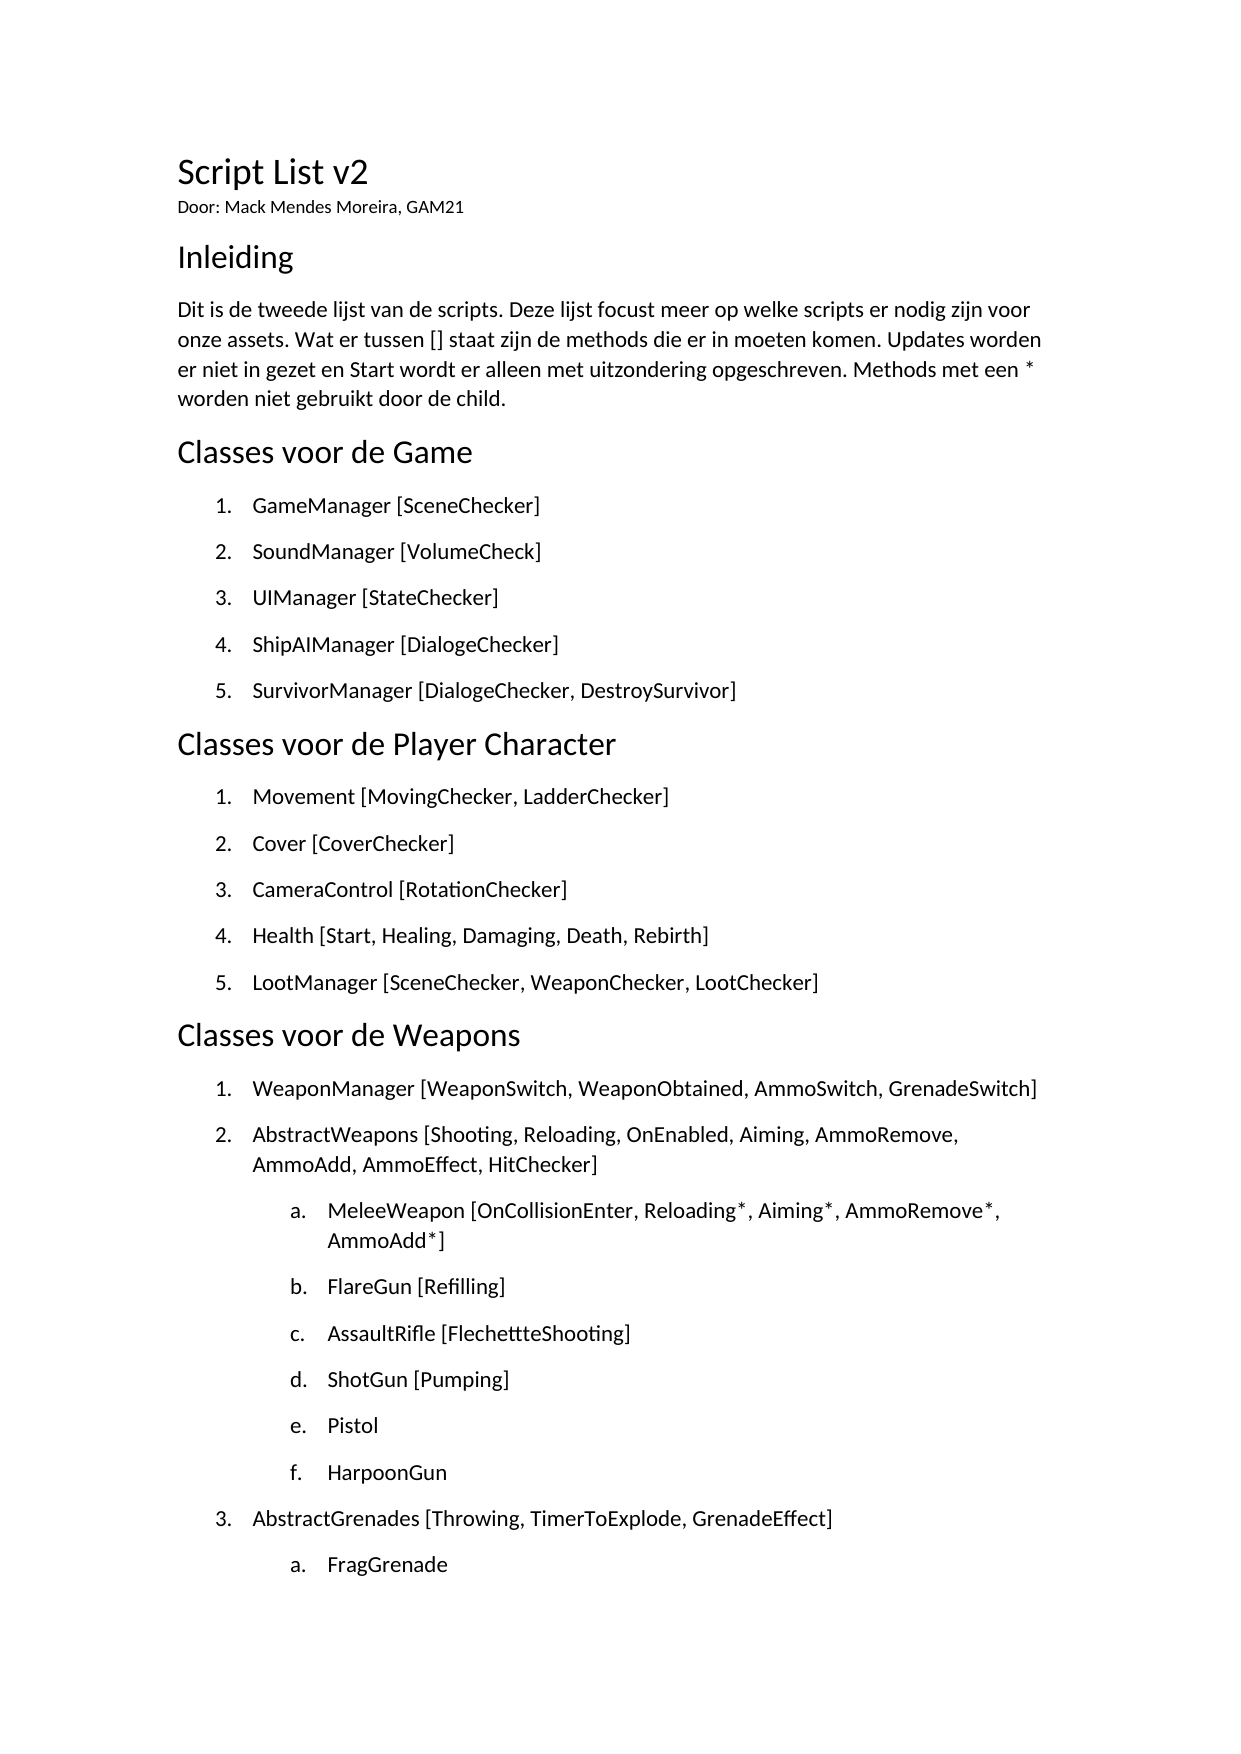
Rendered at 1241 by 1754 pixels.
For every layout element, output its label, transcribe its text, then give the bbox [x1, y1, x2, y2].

list CameraControl [RotationChecker] [215, 875, 1063, 903]
text Classes voor de Player Character [177, 722, 1063, 763]
text Inleiding [177, 236, 1063, 276]
list Cover [CoverChecker] [215, 829, 1063, 857]
list Pistol [290, 1411, 1063, 1439]
list FragGrenade [290, 1550, 1063, 1578]
list FlareGun [Refilling] [290, 1272, 1063, 1300]
list WeaponManager [WeaponSwitch, WeaponObtained, AmmoSwitch, GrenadeSwitch] [215, 1074, 1063, 1102]
list AbstractGrenades [Throwing, TimerToExplode, GrenadeEffect] [215, 1504, 1063, 1532]
list Movement [MovingChecker, LadderChecker] [215, 782, 1063, 810]
text Dit is de tweede lijst van de scripts. Deze lijst focust meer op welke scripts er nodig zijn voor onze assets. Wat er tussen [] staat zijn de methods die er in moeten komen. Updates worden er niet in gezet en Start wordt er alleen met uitzondering opgeschreven. Methods met een * worden niet gebruikt door de child. [177, 296, 1063, 413]
list AssaultRifle [FlechettteShooting] [290, 1319, 1063, 1347]
list ShipAIManager [DialogeChecker] [215, 630, 1063, 658]
list AbstractWeapons [Shooting, Reloading, OnEnabled, Aiming, AmmoRemove, AmmoAdd, AmmoEffect, HitChecker] [215, 1120, 1063, 1178]
list MeleeWeapon [OnCollisionEnter, Reloading*, Aiming*, AmmoRemove*, AmmoAdd*] [290, 1196, 1063, 1254]
list SoundManager [VolumeCheck] [215, 537, 1063, 565]
list ShotGun [Pumping] [290, 1365, 1063, 1393]
list GameManager [SceneChecker] [215, 491, 1063, 519]
text Script List v2 Door: Mack Mendes Moreira, GAM21 [177, 148, 1063, 218]
list Health [Start, Healing, Damaging, Death, Rebirth] [215, 921, 1063, 949]
list UIManager [StateChecker] [215, 583, 1063, 611]
text Classes voor de Weapons [177, 1014, 1063, 1055]
text Classes voor de Game [177, 431, 1063, 472]
list LootManager [SceneChecker, WeaponChecker, LootChecker] [215, 968, 1063, 996]
list SurvivorManager [DialogeChecker, DestroySurvivor] [215, 676, 1063, 704]
list HarpoonGun [290, 1458, 1063, 1486]
